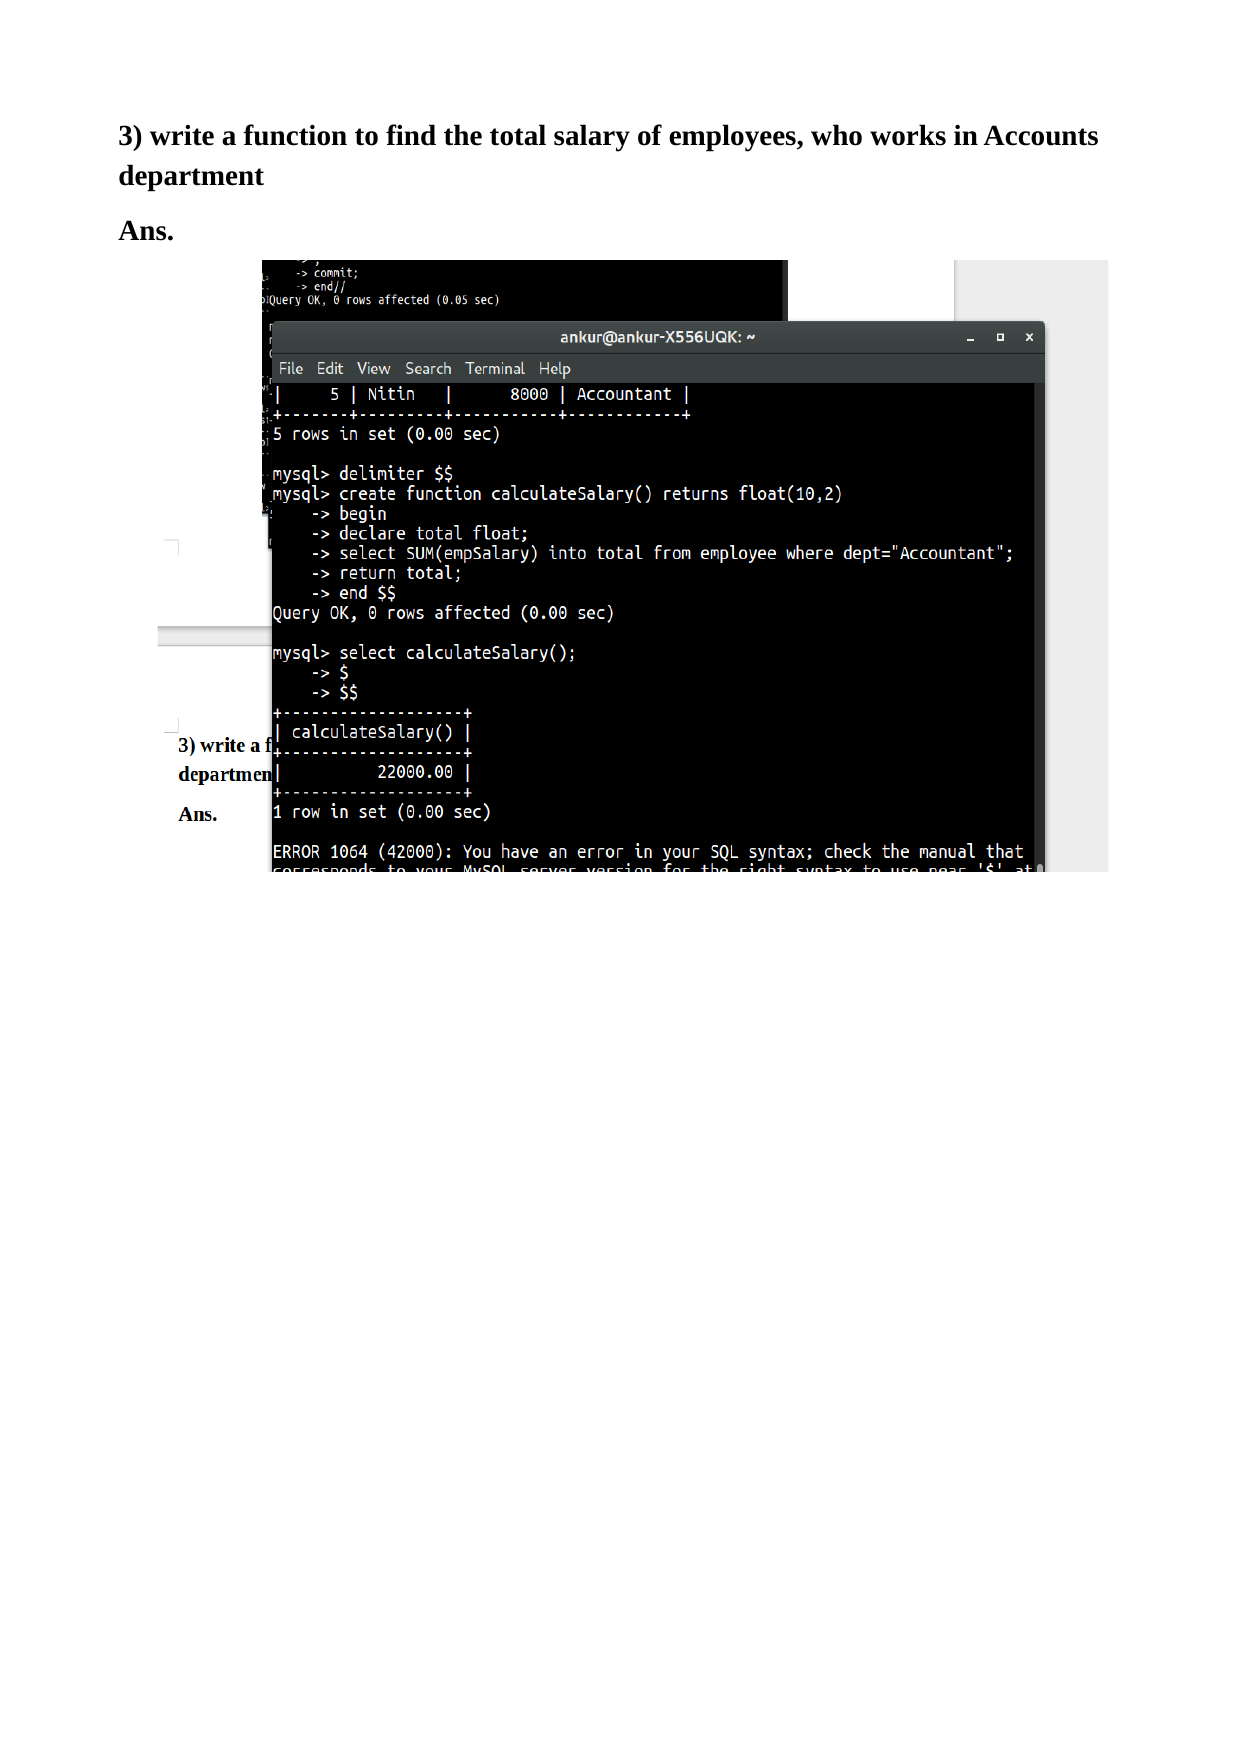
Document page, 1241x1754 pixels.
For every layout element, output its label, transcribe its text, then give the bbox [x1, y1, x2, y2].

text Ans. [118, 213, 1122, 247]
text 3) write a function to find the total salary of employees, who works in Accounts department [118, 118, 1122, 192]
picture [157, 260, 1109, 872]
